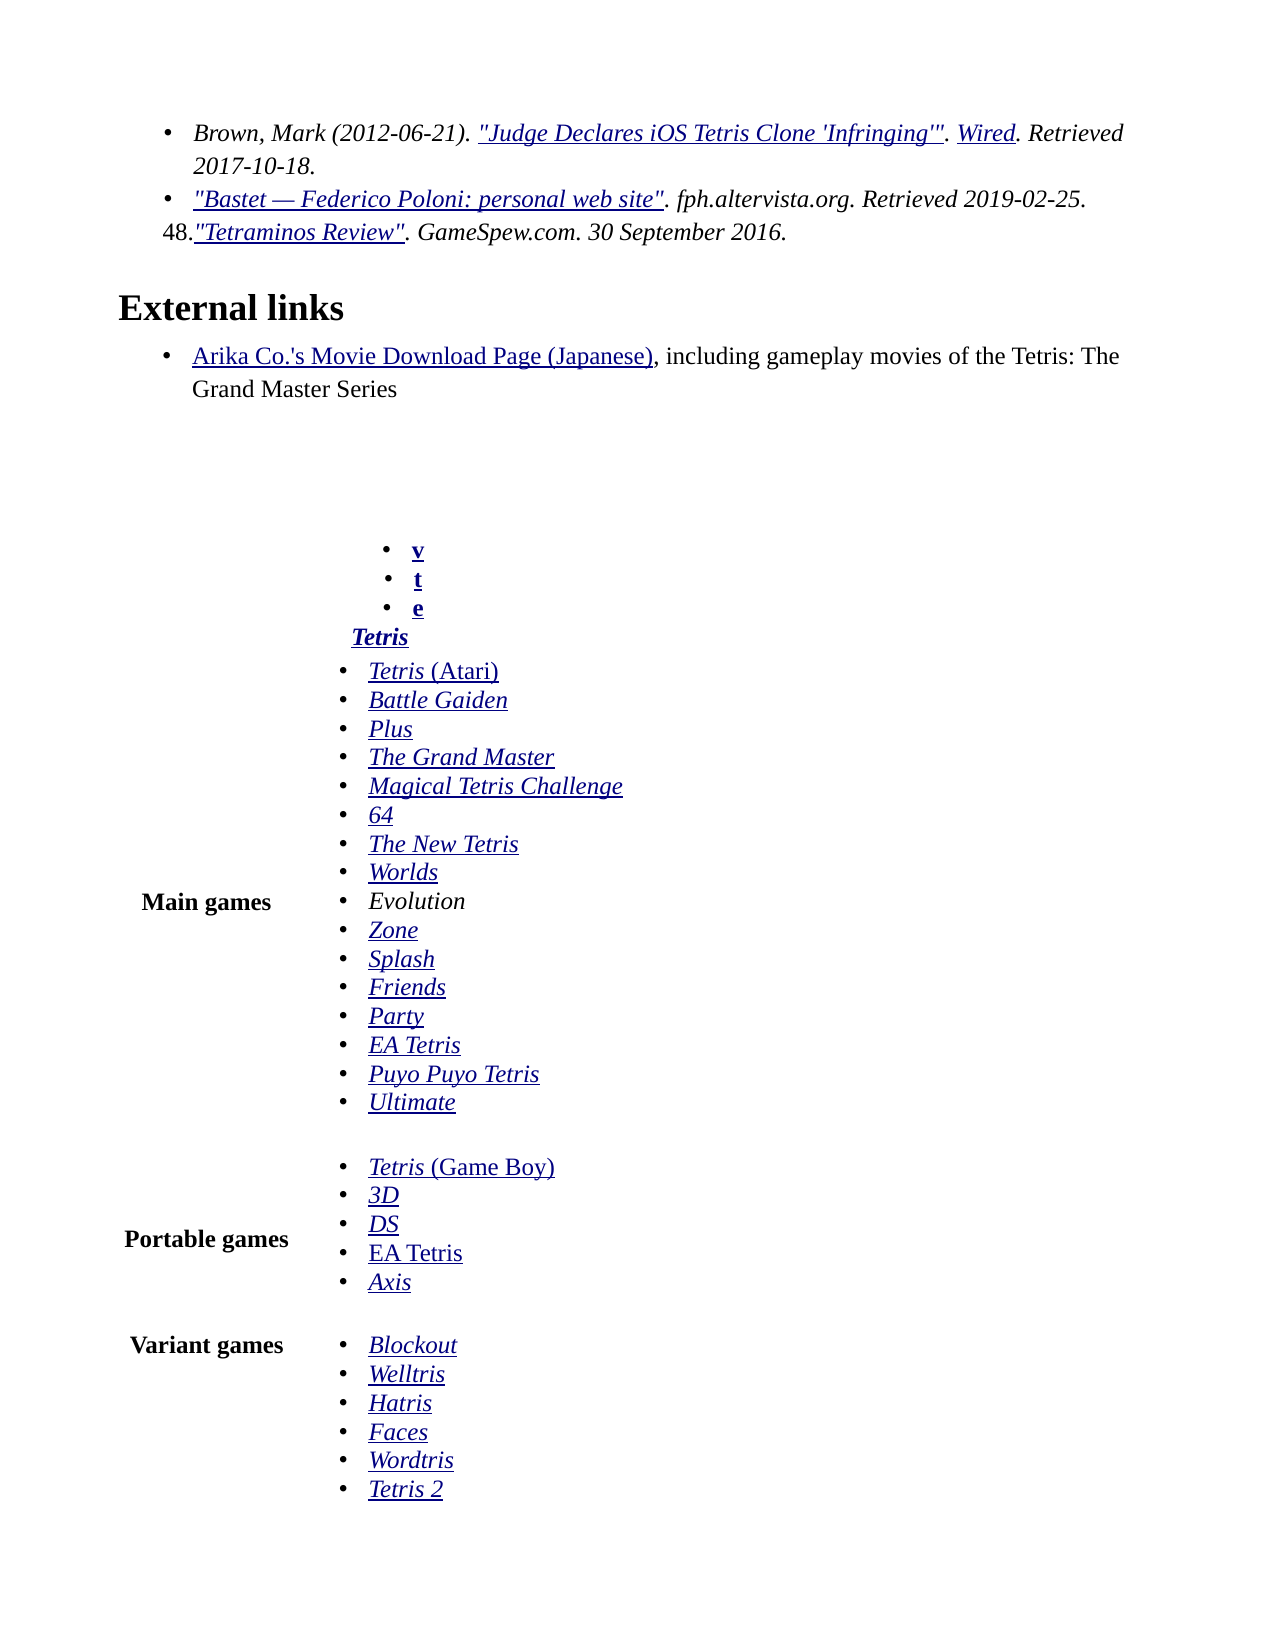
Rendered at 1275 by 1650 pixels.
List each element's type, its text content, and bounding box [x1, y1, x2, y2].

list "Bastet — Federico Poloni: personal web site". fph.altervista.org. Retrieved 2019-02-25. [164, 184, 1157, 213]
table_header v t e Tetris [118, 533, 644, 653]
table_cell Blockout Welltris Hatris Faces Wordtris Tetris 2 Tetris Attack TetriNET Tetrisphere BreakThru! Pokémon Tetris Tetris Effect Tetris 99 [295, 1328, 644, 1506]
table_cell Portable games [118, 1149, 295, 1328]
table_header [118, 422, 136, 432]
list "Tetraminos Review". GameSpew.com. 30 September 2016. [162, 217, 1157, 246]
list Brown, Mark (2012-06-21). "Judge Declares iOS Tetris Clone 'Infringing'". Wired. Retrieved 2017-10-18. [164, 118, 1157, 180]
table_cell Tetris (Game Boy) 3D DS EA Tetris Axis [295, 1149, 644, 1328]
table_cell Variant games [118, 1328, 295, 1506]
list Arika Co.'s Movie Download Page (Japanese), including gameplay movies of the Tetris: The Grand Master Series [162, 341, 1157, 403]
table_cell Main games [118, 653, 295, 1149]
subtitle External links [118, 286, 1157, 329]
table_cell Tetris (Atari) Battle Gaiden Plus The Grand Master Magical Tetris Challenge 64 The New Tetris Worlds Evolution Zone Splash Friends Party EA Tetris Puyo Puyo Tetris Ultimate [295, 653, 644, 1149]
